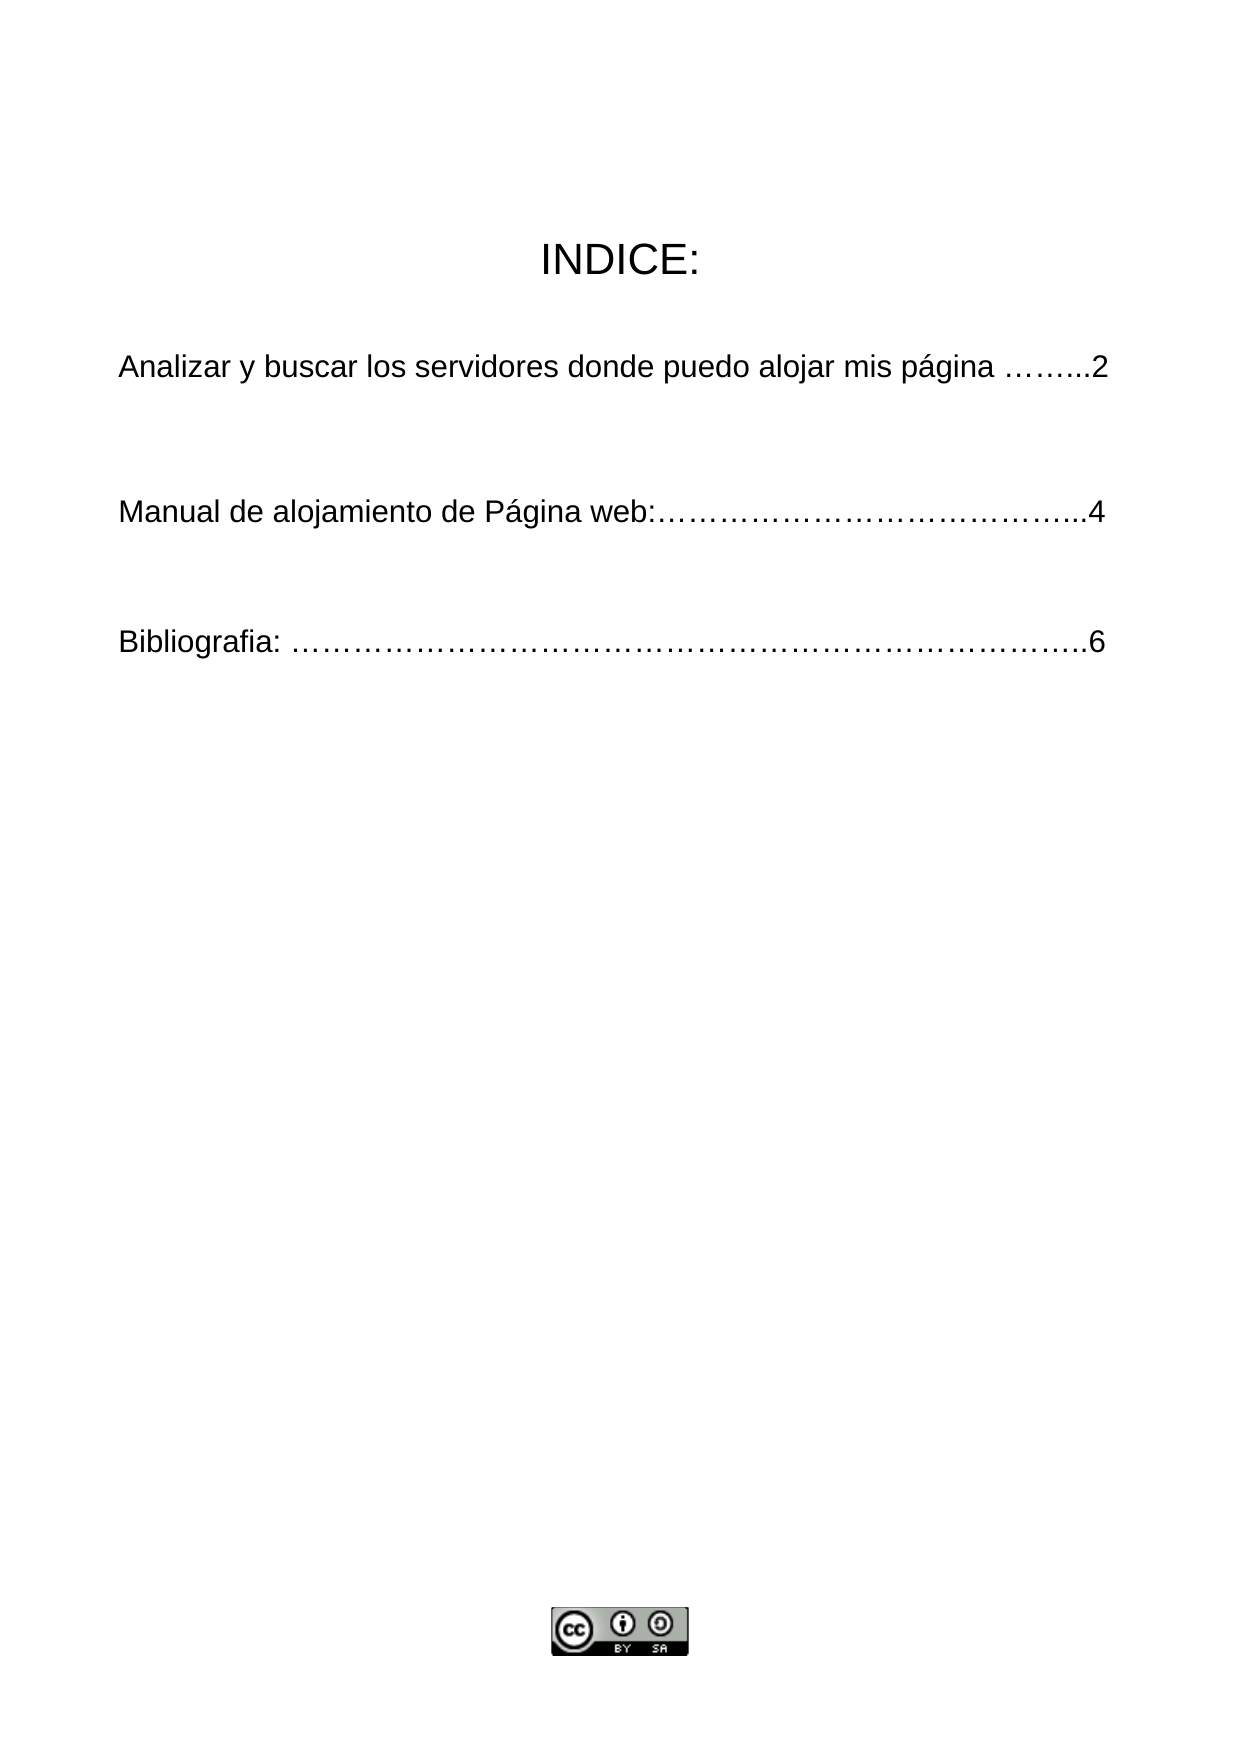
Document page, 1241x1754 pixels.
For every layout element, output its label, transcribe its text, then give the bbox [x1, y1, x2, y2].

text Manual de alojamiento de Página web:…………………………………...4 [118, 493, 1122, 529]
text Analizar y buscar los servidores donde puedo alojar mis página ……...2 [118, 348, 1122, 384]
text INDICE: [118, 233, 1122, 283]
text Bibliografia: …………………………………………………………………..6 [118, 623, 1122, 659]
picture [551, 1607, 689, 1656]
